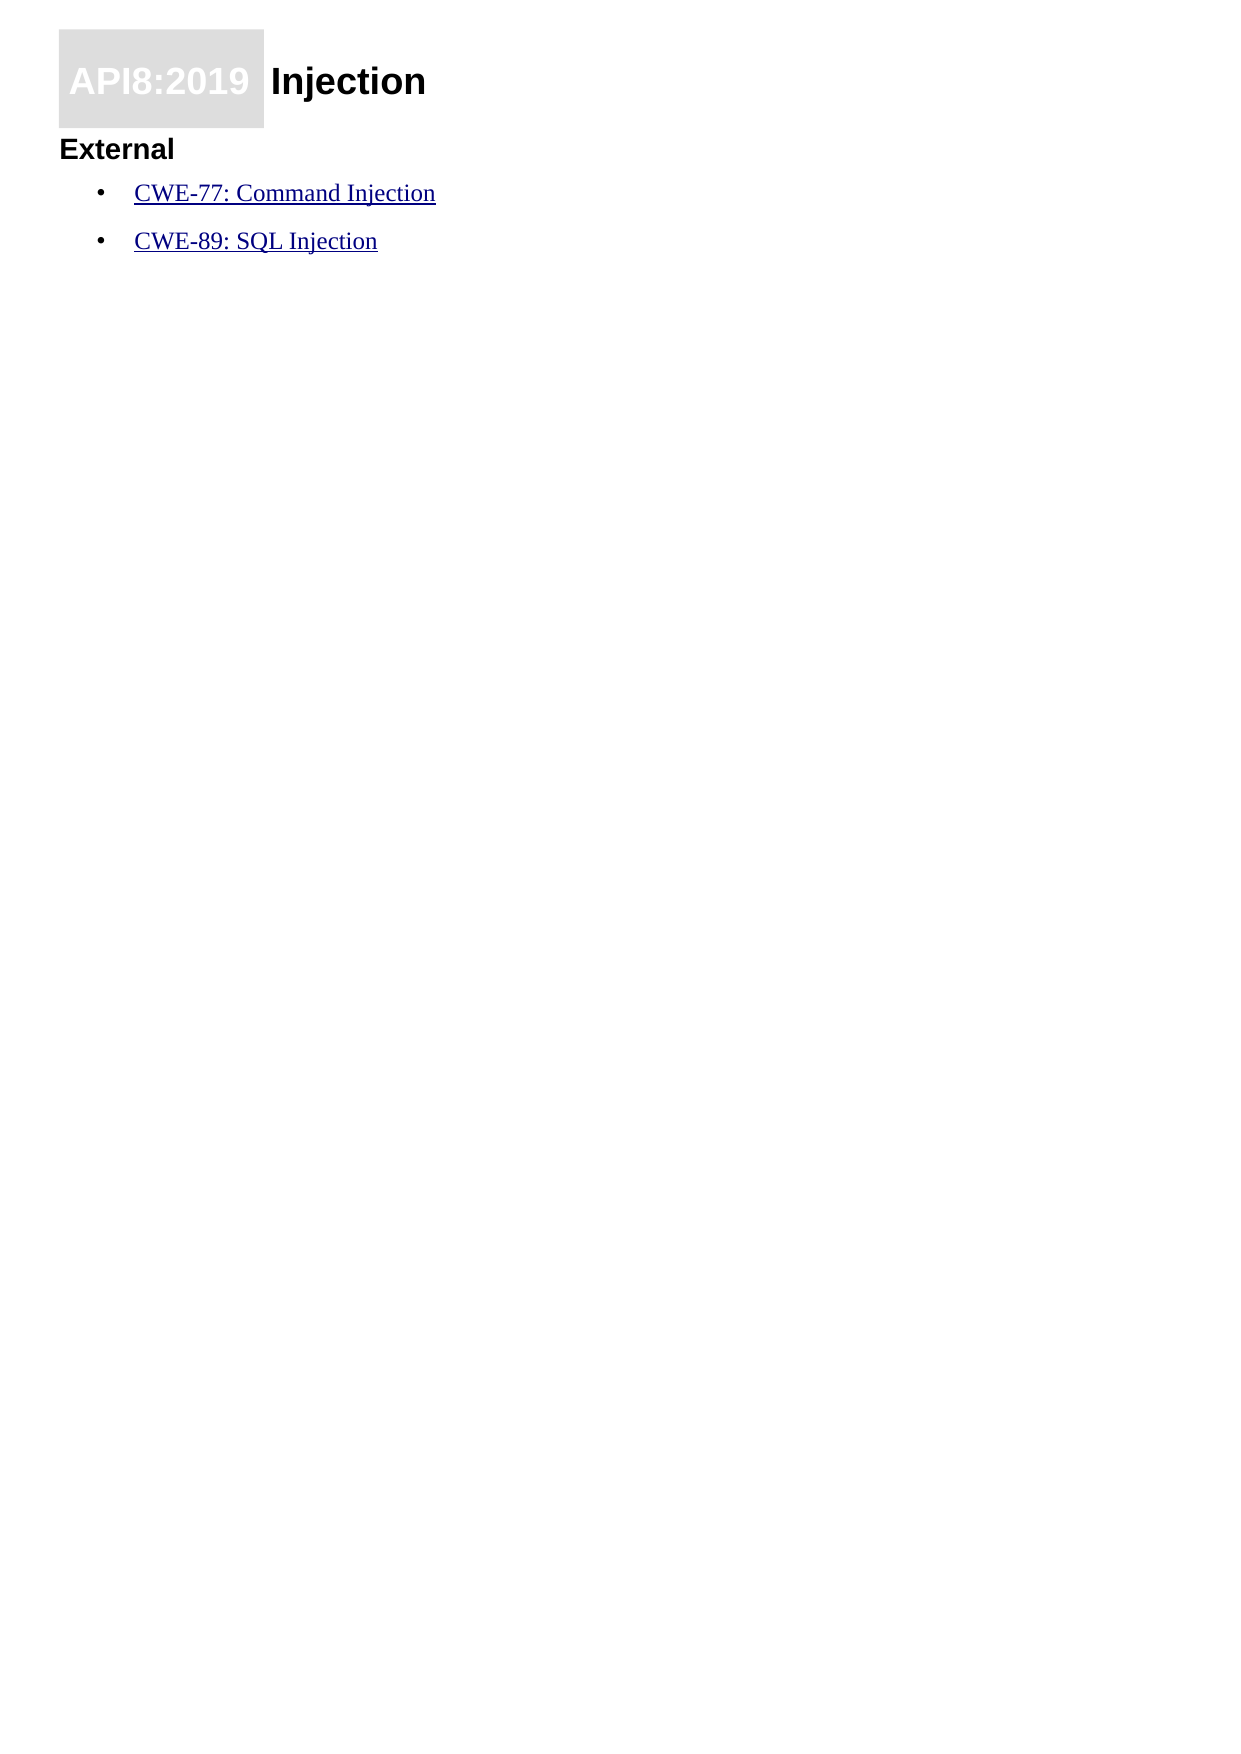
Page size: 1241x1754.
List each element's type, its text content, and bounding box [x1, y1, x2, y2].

list CWE-77: Command Injection [97, 178, 1181, 207]
list CWE-89: SQL Injection [97, 226, 1181, 255]
subtitle External [59, 132, 1181, 166]
